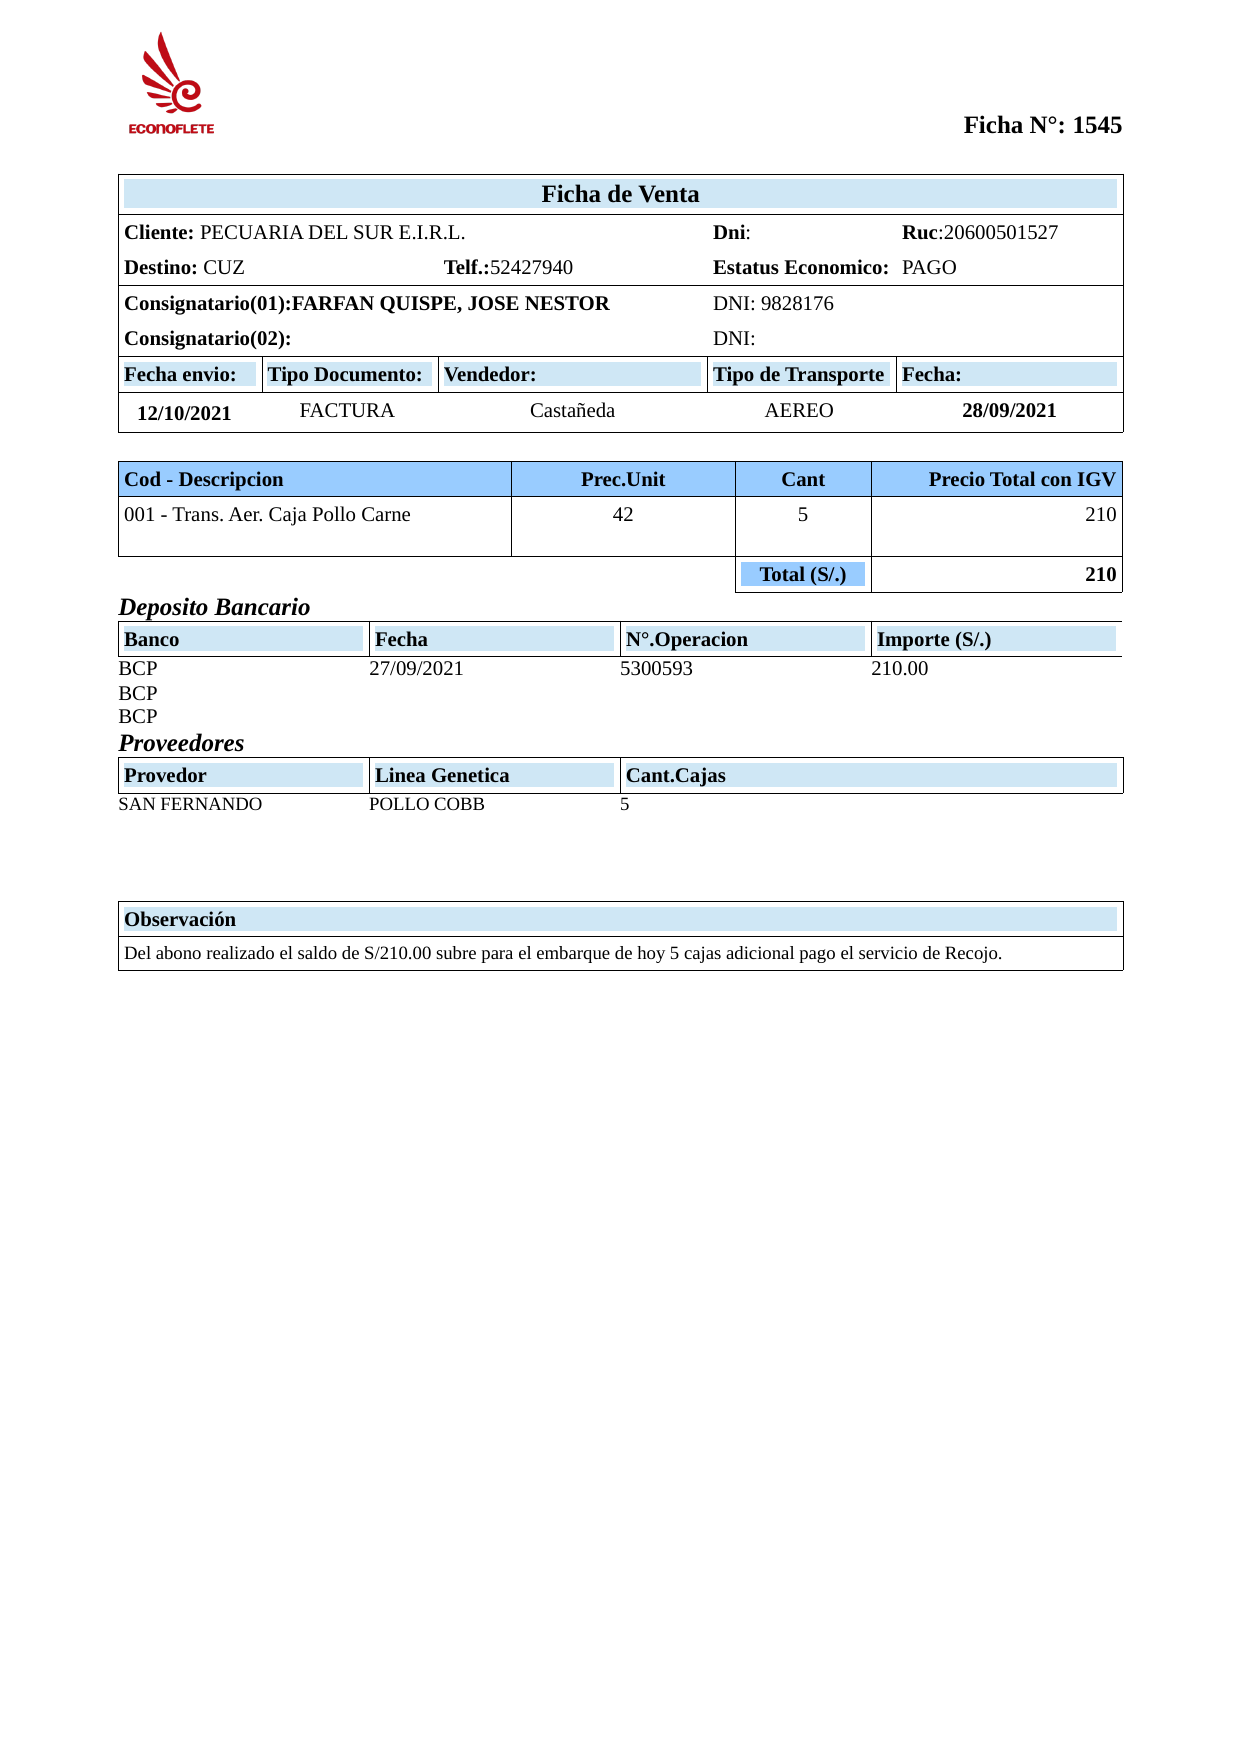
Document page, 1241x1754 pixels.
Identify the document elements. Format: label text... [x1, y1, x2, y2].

table_header Provedor [119, 758, 369, 793]
table_cell 27/09/2021 [369, 657, 620, 680]
table_cell Dni: [707, 215, 896, 249]
table_cell [118, 858, 369, 879]
table_cell FACTURA [262, 393, 438, 432]
table_cell 5 [620, 794, 1123, 814]
table_cell [620, 815, 1123, 836]
table_cell [369, 705, 620, 728]
table_cell [369, 815, 620, 836]
table_cell 5 [736, 497, 871, 556]
table_cell [118, 836, 369, 858]
table_cell [620, 879, 1123, 901]
table_cell Vendedor: [439, 357, 707, 392]
table_cell Ruc:20600501527 [896, 215, 1123, 249]
table_cell Del abono realizado el saldo de S/210.00 subre para el embarque de hoy 5 cajas adicional pago el servicio de Recojo. [119, 937, 1123, 969]
table_cell [871, 705, 1122, 728]
table_cell SAN FERNANDO [118, 794, 369, 814]
table_cell 210 [872, 557, 1122, 592]
table_header Observación [119, 902, 1123, 936]
table_cell [620, 705, 871, 728]
table_cell [369, 879, 620, 901]
table_cell Destino: CUZ [119, 249, 438, 285]
table_cell Tipo Documento: [263, 357, 438, 392]
table_cell [369, 680, 620, 704]
table_cell [511, 557, 735, 592]
table_cell [369, 836, 620, 858]
table_cell AEREO [707, 393, 896, 432]
table_header Ficha de Venta [119, 175, 1123, 214]
table_cell [118, 557, 511, 592]
table_cell Consignatario(02): [119, 321, 707, 356]
table_cell 210 [872, 497, 1122, 556]
table_cell BCP [118, 680, 369, 704]
table_header Fecha [370, 622, 620, 656]
table_cell [871, 680, 1122, 704]
table_cell Telf.:52427940 [438, 249, 707, 285]
table_cell Consignatario(01):FARFAN QUISPE, JOSE NESTOR [119, 286, 707, 321]
table_cell 42 [512, 497, 735, 556]
table_header N°.Operacion [621, 622, 871, 656]
table_cell [369, 858, 620, 879]
table_cell Castañeda [438, 393, 707, 432]
table_cell Cliente: PECUARIA DEL SUR E.I.R.L. [119, 215, 707, 249]
table_header Precio Total con IGV [872, 462, 1122, 496]
table_cell 210.00 [871, 657, 1122, 680]
table_cell [118, 879, 369, 901]
table_cell 28/09/2021 [896, 393, 1123, 432]
table_cell [620, 858, 1123, 879]
table_header Cod - Descripcion [119, 462, 511, 496]
table_cell Total (S/.) [736, 557, 871, 592]
picture [118, 31, 225, 134]
table_header Importe (S/.) [872, 622, 1122, 656]
table_cell 5300593 [620, 657, 871, 680]
text Proveedores [118, 728, 1122, 757]
table_cell DNI: [707, 321, 1123, 356]
table_cell DNI: 9828176 [707, 286, 1123, 321]
table_cell Estatus Economico: [707, 249, 896, 285]
table_cell PAGO [896, 249, 1123, 285]
table_cell [620, 836, 1123, 858]
table_header Cant [736, 462, 871, 496]
table_cell Fecha envio: [119, 357, 262, 392]
table_header Banco [119, 622, 369, 656]
table_cell BCP [118, 657, 369, 680]
table_cell 12/10/2021 [119, 393, 262, 432]
table_header Cant.Cajas [621, 758, 1123, 793]
table_cell [620, 680, 871, 704]
table_header Linea Genetica [370, 758, 620, 793]
text Deposito Bancario [118, 592, 1122, 621]
table_cell POLLO COBB [369, 794, 620, 814]
table_cell [118, 815, 369, 836]
table_cell Tipo de Transporte [708, 357, 896, 392]
table_cell 001 - Trans. Aer. Caja Pollo Carne [119, 497, 511, 556]
table_cell BCP [118, 705, 369, 728]
table_cell Fecha: [897, 357, 1123, 392]
table_header Prec.Unit [512, 462, 735, 496]
